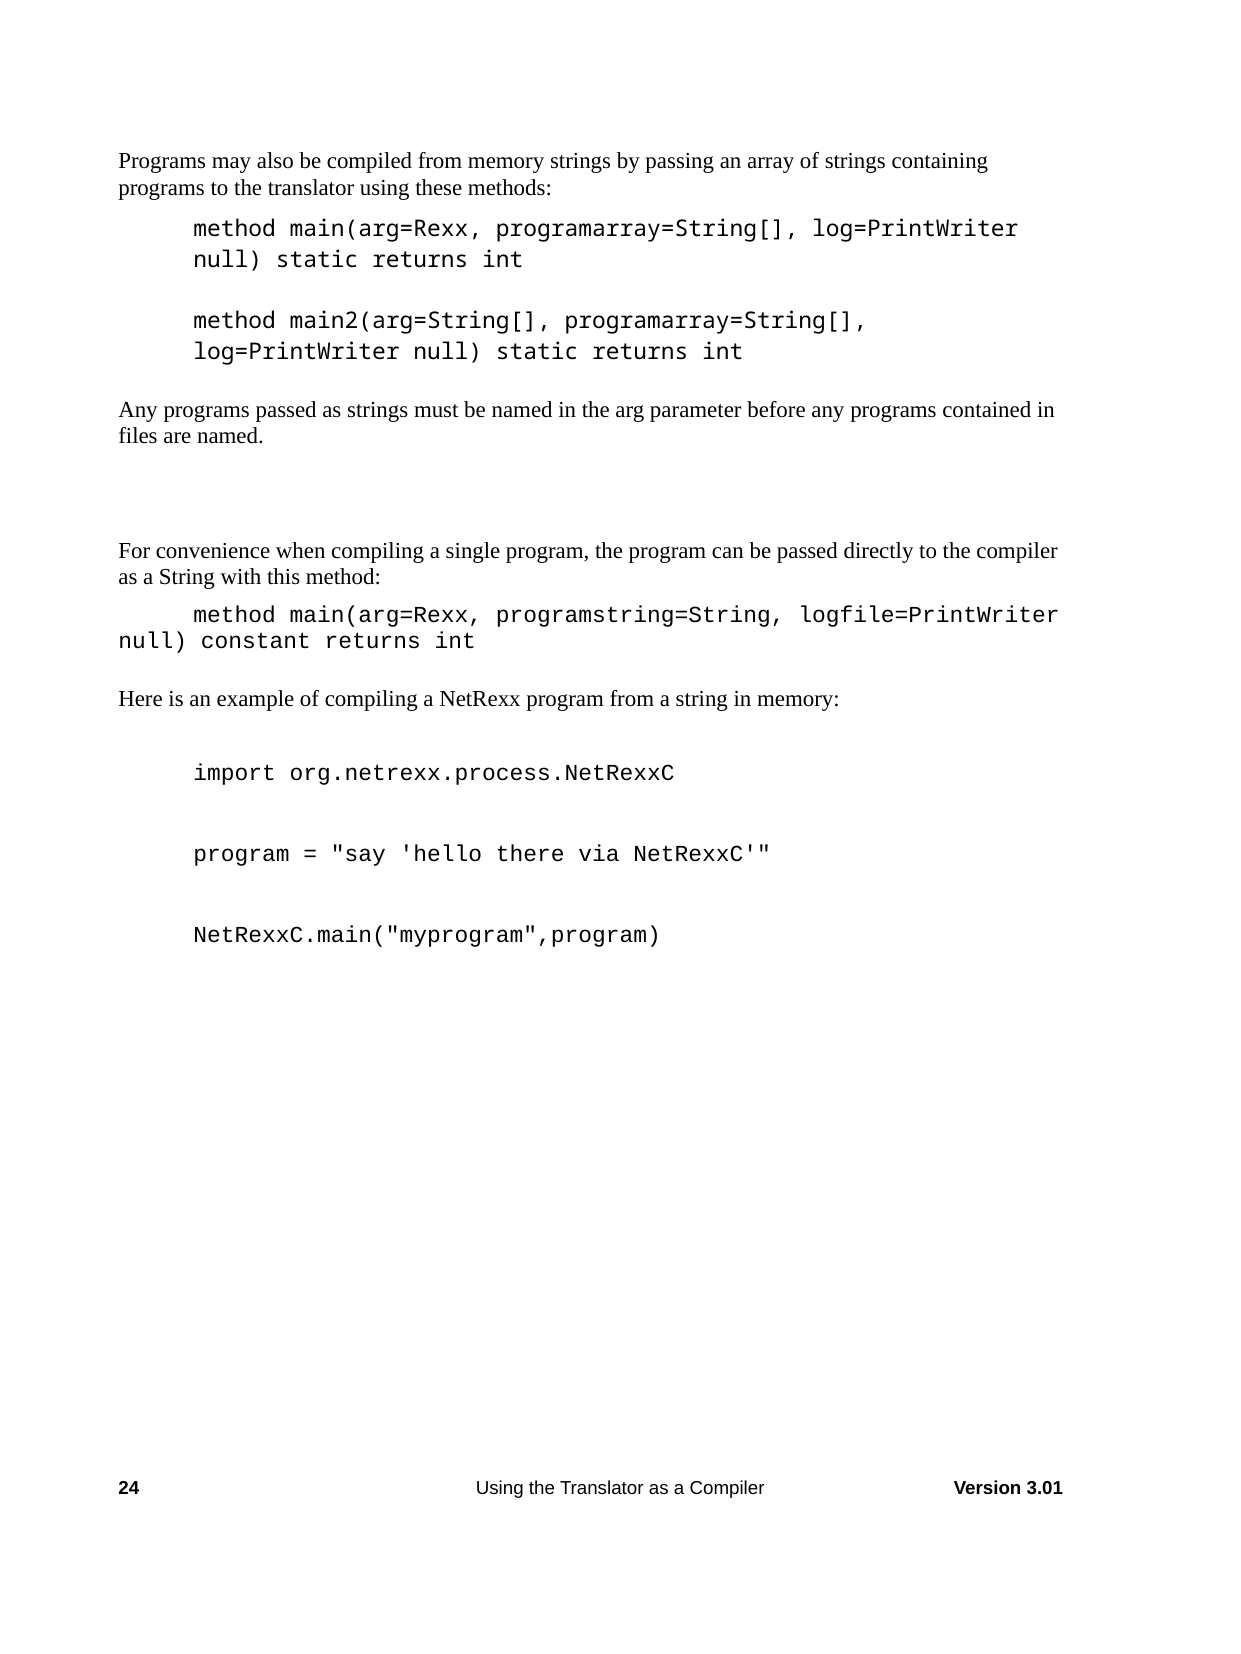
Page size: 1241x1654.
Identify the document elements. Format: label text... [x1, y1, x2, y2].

text Programs may also be compiled from memory strings by passing an array of strings containing programs to the translator using these methods: [118, 148, 1063, 200]
text method main(arg=Rexx, programstring=String, logfile=PrintWriter null) constant returns int [118, 601, 1063, 655]
text Any programs passed as strings must be named in the arg parameter before any programs contained in files are named. [118, 396, 1063, 449]
text method main2(arg=String[], programarray=String[], log=PrintWriter null) static returns int [193, 304, 1063, 367]
text NetRexxC.main("myprogram",program) [193, 898, 1063, 950]
text method main(arg=Rexx, programarray=String[], log=PrintWriter null) static returns int [193, 212, 1063, 274]
text For convenience when compiling a single program, the program can be passed directly to the compiler as a String with this method: [118, 537, 1063, 589]
text import org.netrexx.process.NetRexxC [193, 761, 1063, 787]
text program = "say 'hello there via NetRexxC'" [193, 817, 1063, 868]
text Here is an example of compiling a NetRexx program from a string in memory: [118, 685, 1063, 711]
